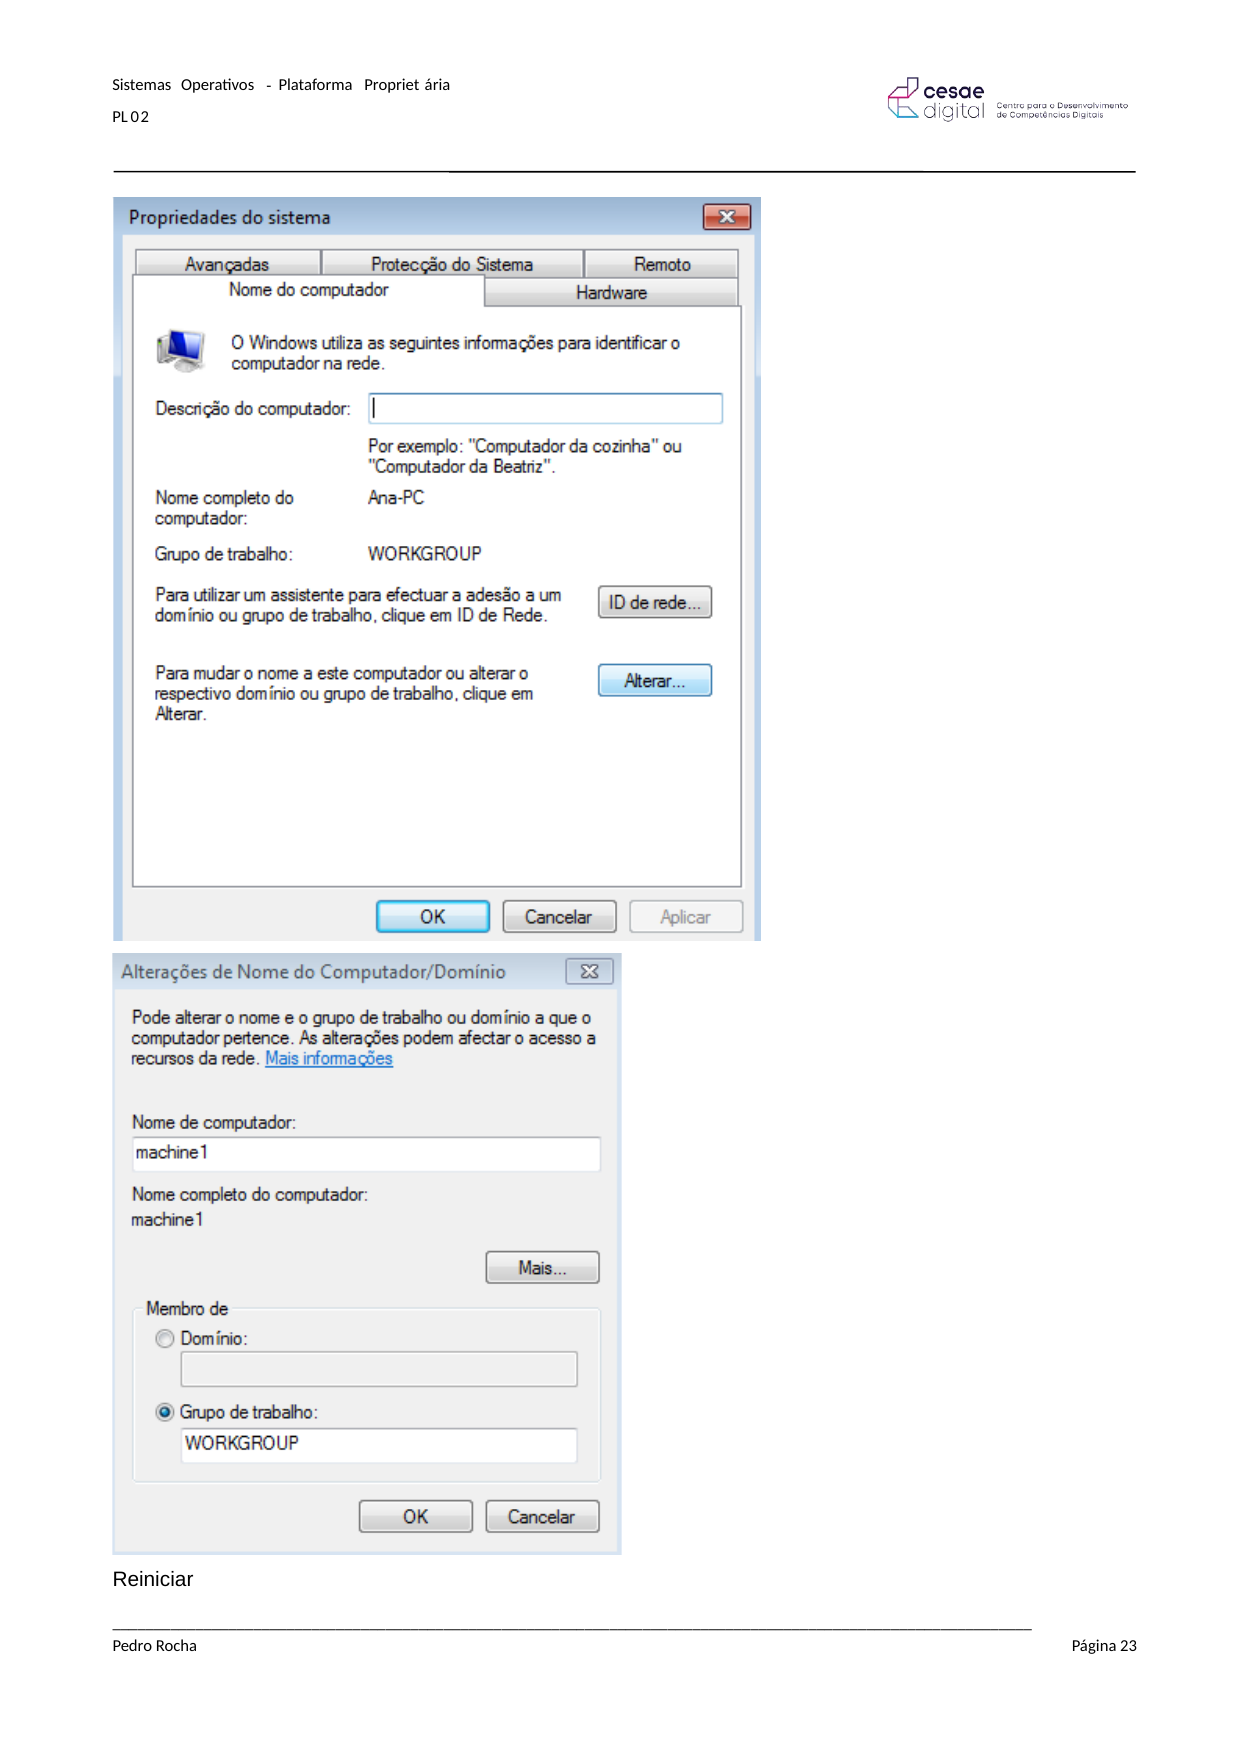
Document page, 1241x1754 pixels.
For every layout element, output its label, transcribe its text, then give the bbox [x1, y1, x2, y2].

text Reiniciar [112, 1567, 1137, 1591]
